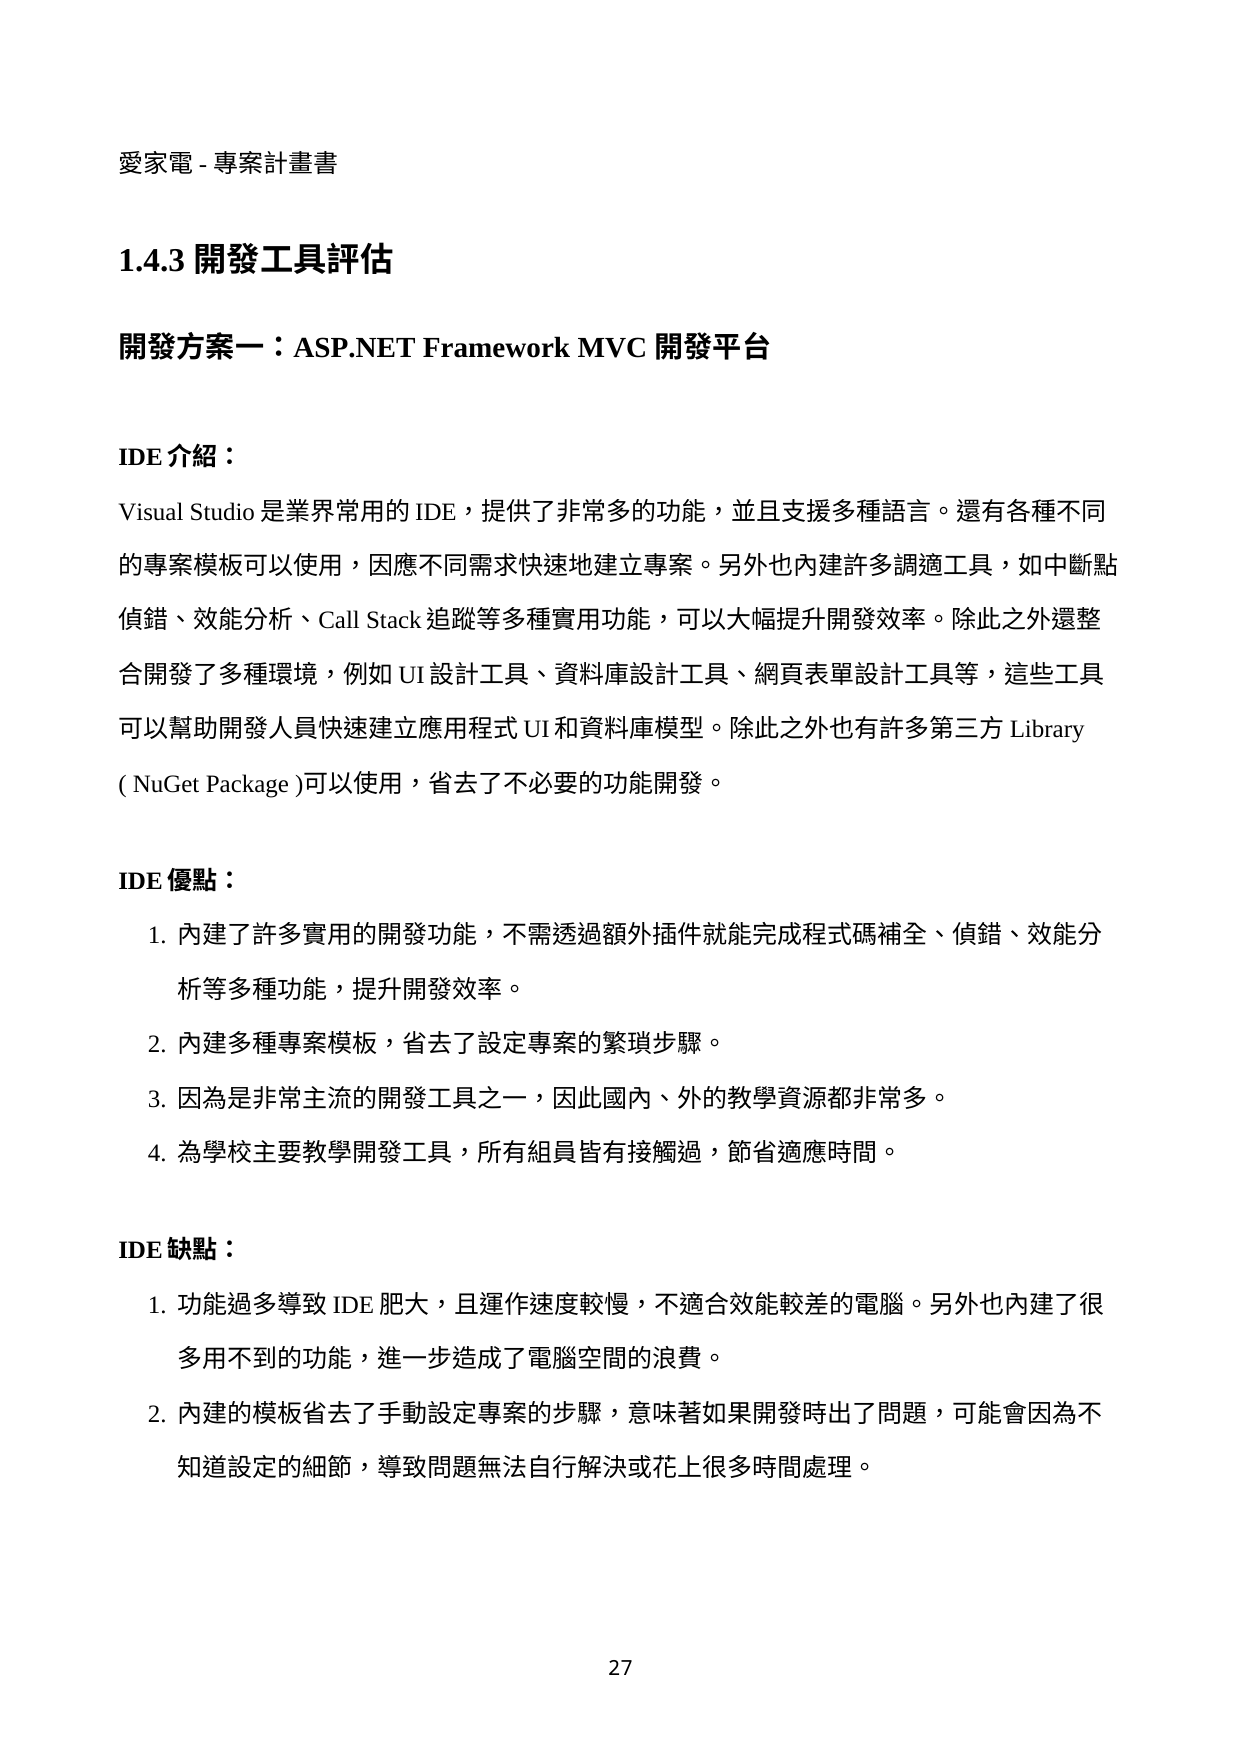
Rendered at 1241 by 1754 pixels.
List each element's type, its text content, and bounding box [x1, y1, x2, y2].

text IDE缺點： [118, 1230, 1122, 1266]
text 開發方案一：ASP.NET Framework MVC 開發平台 [118, 323, 1122, 365]
list 內建的模板省去了手動設定專案的步驟，意味著如果開發時出了問題，可能會因為不知道設定的細節，導致問題無法自行解決或花上很多時間處理。 [148, 1393, 1122, 1484]
list 因為是非常主流的開發工具之一，因此國內、外的教學資源都非常多。 [148, 1078, 1122, 1114]
list 功能過多導致IDE肥大，且運作速度較慢，不適合效能較差的電腦。另外也內建了很多用不到的功能，進一步造成了電腦空間的浪費。 [148, 1284, 1122, 1375]
list 內建了許多實用的開發功能，不需透過額外插件就能完成程式碼補全、偵錯、效能分析等多種功能，提升開發效率。 [148, 915, 1122, 1006]
list IDE介紹： [81, 437, 1122, 473]
subtitle 1.4.3 開發工具評估 [118, 232, 1122, 281]
list 內建多種專案模板，省去了設定專案的繁瑣步驟。 [148, 1024, 1122, 1060]
text Visual Studio是業界常用的IDE，提供了非常多的功能，並且支援多種語言。還有各種不同的專案模板可以使用，因應不同需求快速地建立專案。另外也內建許多調適工具，如中斷點偵錯、效能分析、Call Stack追蹤等多種實用功能，可以大幅提升開發效率。除此之外還整合開發了多種環境，例如UI設計工具、資料庫設計工具、網頁表單設計工具等，這些工具可以幫助開發人員快速建立應用程式UI和資料庫模型。除此之外也有許多第三方Library ( NuGet Package )可以使用，省去了不必要的功能開發。 [118, 491, 1122, 799]
text IDE優點： [118, 861, 1122, 897]
list 為學校主要教學開發工具，所有組員皆有接觸過，節省適應時間。 [148, 1132, 1122, 1169]
